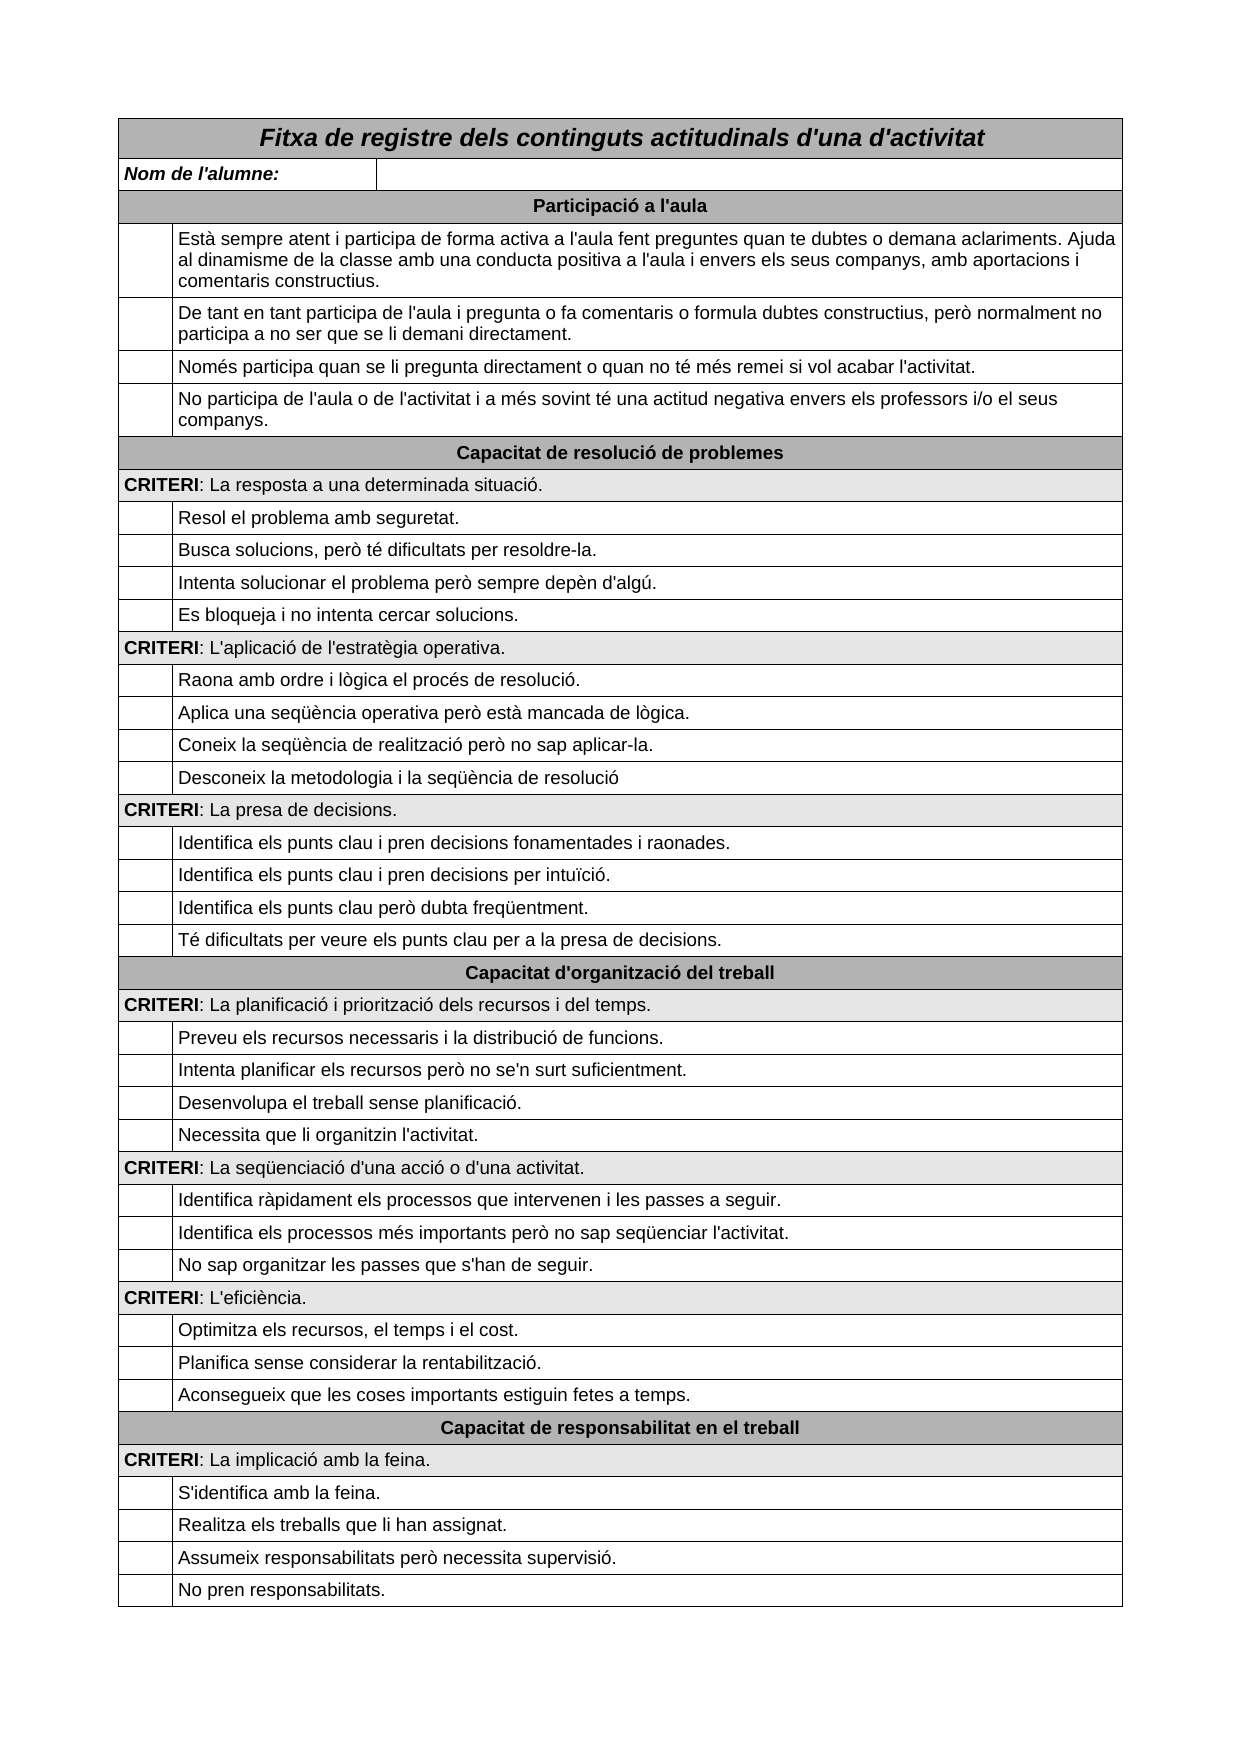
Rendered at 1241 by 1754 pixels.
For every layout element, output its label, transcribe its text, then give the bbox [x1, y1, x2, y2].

table_cell Participació a l'aula [119, 191, 1122, 223]
table_cell Identifica els punts clau i pren decisions fonamentades i raonades. [173, 827, 1122, 859]
table_cell [119, 384, 172, 436]
table_cell [119, 860, 172, 891]
table_cell [119, 1250, 172, 1281]
table_cell Necessita que li organitzin l'activitat. [173, 1120, 1122, 1151]
table_cell CRITERI: L'eficiència. [119, 1282, 1122, 1314]
table_cell Està sempre atent i participa de forma activa a l'aula fent preguntes quan te dubtes o demana aclariments. Ajuda al dinamisme de la classe amb una conducta positiva a l'aula i envers els seus companys, amb aportacions i comentaris constructius. [173, 224, 1122, 297]
table_cell Té dificultats per veure els punts clau per a la presa de decisions. [173, 925, 1122, 956]
table_cell Només participa quan se li pregunta directament o quan no té més remei si vol acabar l'activitat. [173, 351, 1122, 383]
table_cell S'identifica amb la feina. [173, 1477, 1122, 1509]
table_cell [119, 762, 172, 794]
table_cell Planifica sense considerar la rentabilització. [173, 1347, 1122, 1379]
table_cell [119, 1510, 172, 1541]
table_cell [119, 351, 172, 383]
table_cell [119, 730, 172, 761]
table_cell [119, 600, 172, 631]
table_cell [119, 1087, 172, 1119]
table_cell Optimitza els recursos, el temps i el cost. [173, 1315, 1122, 1346]
table_cell Intenta planificar els recursos però no se'n surt suficientment. [173, 1055, 1122, 1086]
table_cell Identifica els processos més importants però no sap seqüenciar l'activitat. [173, 1217, 1122, 1249]
table_cell No pren responsabilitats. [173, 1575, 1122, 1606]
table_cell [119, 224, 172, 297]
table_cell Capacitat d'organització del treball [119, 957, 1122, 989]
table_cell [119, 1055, 172, 1086]
table_cell [119, 1315, 172, 1346]
table_cell De tant en tant participa de l'aula i pregunta o fa comentaris o formula dubtes constructius, però normalment no participa a no ser que se li demani directament. [173, 298, 1122, 350]
table_cell CRITERI: La seqüenciació d'una acció o d'una activitat. [119, 1152, 1122, 1184]
table_cell CRITERI: La resposta a una determinada situació. [119, 470, 1122, 501]
table_cell [119, 1380, 172, 1411]
table_cell Desenvolupa el treball sense planificació. [173, 1087, 1122, 1119]
table_cell Capacitat de responsabilitat en el treball [119, 1412, 1122, 1444]
table_cell [119, 1575, 172, 1606]
table_cell [119, 697, 172, 729]
table_cell [119, 1542, 172, 1574]
table_cell Identifica els punts clau i pren decisions per intuïció. [173, 860, 1122, 891]
table_cell CRITERI: La planificació i priorització dels recursos i del temps. [119, 990, 1122, 1021]
table_cell Coneix la seqüència de realització però no sap aplicar-la. [173, 730, 1122, 761]
table_cell Assumeix responsabilitats però necessita supervisió. [173, 1542, 1122, 1574]
table_cell Identifica els punts clau però dubta freqüentment. [173, 892, 1122, 924]
table_cell Capacitat de resolució de problemes [119, 437, 1122, 469]
table_cell [119, 892, 172, 924]
table_cell Nom de l'alumne: [119, 159, 376, 190]
table_cell CRITERI: La presa de decisions. [119, 795, 1122, 826]
table_cell [119, 1347, 172, 1379]
table_cell Busca solucions, però té dificultats per resoldre-la. [173, 535, 1122, 566]
table_cell [119, 1477, 172, 1509]
table_cell Raona amb ordre i lògica el procés de resolució. [173, 665, 1122, 696]
table_header Fitxa de registre dels continguts actitudinals d'una d'activitat [119, 119, 1122, 158]
table_cell [119, 535, 172, 566]
table_cell Resol el problema amb seguretat. [173, 502, 1122, 534]
table_cell Realitza els treballs que li han assignat. [173, 1510, 1122, 1541]
table_cell [377, 159, 1122, 190]
table_cell Intenta solucionar el problema però sempre depèn d'algú. [173, 567, 1122, 599]
table_cell CRITERI: La implicació amb la feina. [119, 1445, 1122, 1476]
table_cell Es bloqueja i no intenta cercar solucions. [173, 600, 1122, 631]
table_cell [119, 567, 172, 599]
table_cell Preveu els recursos necessaris i la distribució de funcions. [173, 1022, 1122, 1054]
table_cell No participa de l'aula o de l'activitat i a més sovint té una actitud negativa envers els professors i/o el seus companys. [173, 384, 1122, 436]
table_cell [119, 298, 172, 350]
table_cell [119, 827, 172, 859]
table_cell Aplica una seqüència operativa però està mancada de lògica. [173, 697, 1122, 729]
table_cell CRITERI: L'aplicació de l'estratègia operativa. [119, 632, 1122, 664]
table_cell [119, 1022, 172, 1054]
table_cell No sap organitzar les passes que s'han de seguir. [173, 1250, 1122, 1281]
table_cell Desconeix la metodologia i la seqüència de resolució [173, 762, 1122, 794]
table_cell [119, 1120, 172, 1151]
table_cell Aconsegueix que les coses importants estiguin fetes a temps. [173, 1380, 1122, 1411]
table_cell [119, 1185, 172, 1216]
table_cell [119, 1217, 172, 1249]
table_cell [119, 665, 172, 696]
table_cell Identifica ràpidament els processos que intervenen i les passes a seguir. [173, 1185, 1122, 1216]
table_cell [119, 502, 172, 534]
table_cell [119, 925, 172, 956]
